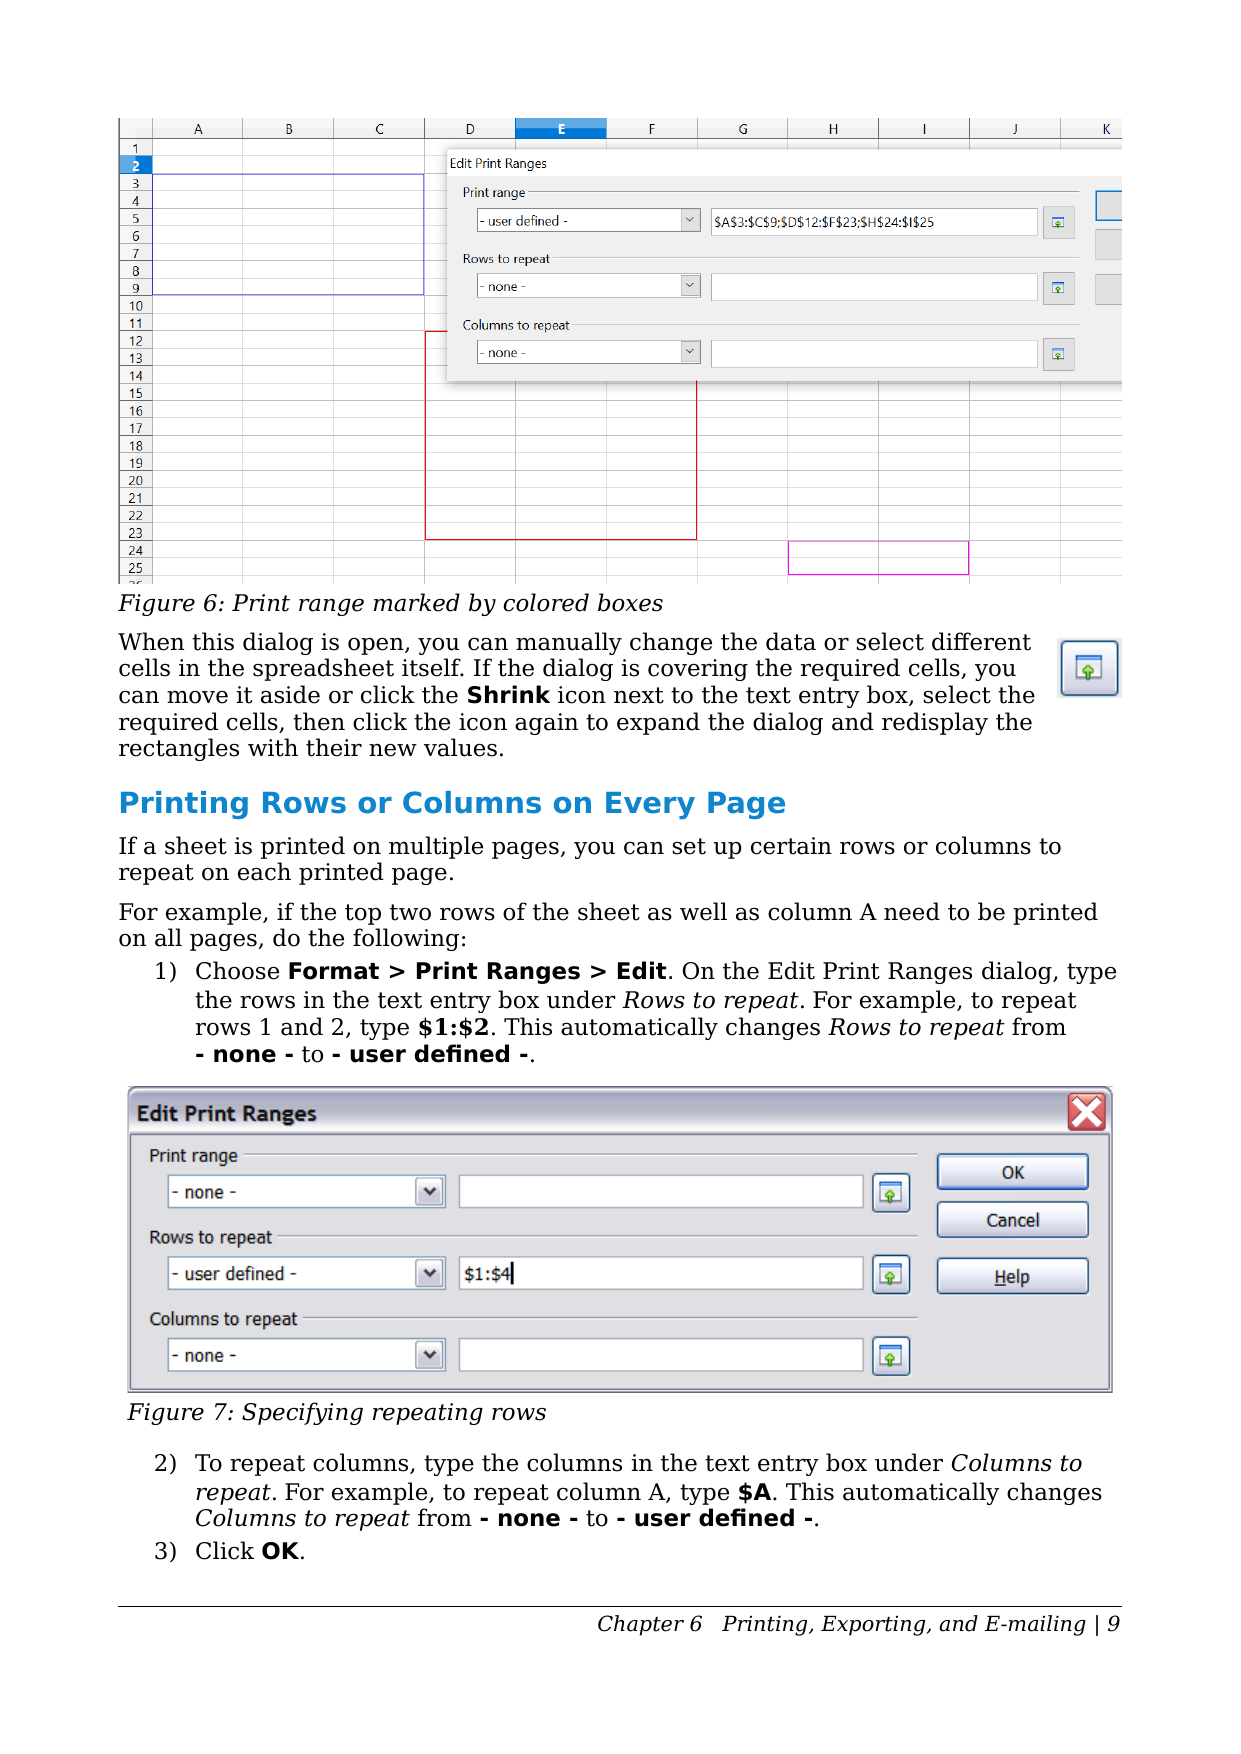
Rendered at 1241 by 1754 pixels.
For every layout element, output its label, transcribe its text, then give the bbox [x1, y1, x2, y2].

list For example, if the top two rows of the sheet as well as column A need to be printed on all pages, do the following: [118, 899, 1122, 952]
list Choose Format > Print Ranges > Edit. On the Edit Print Ranges dialog, type the rows in the text entry box under Rows to repeat. For example, to repeat rows 1 and 2, type $1:$2. This automatically changes Rows to repeat from - none - to - user defined -. [177, 958, 1122, 1067]
list To repeat columns, type the columns in the text entry box under Columns to repeat. For example, to repeat column A, type $A. This automatically changes Columns to repeat from - none - to - user defined -. [177, 1450, 1122, 1532]
text Figure 7: Specifying repeating rows [127, 1399, 1113, 1426]
text If a sheet is printed on multiple pages, you can set up certain rows or columns to repeat on each printed page. [118, 833, 1122, 886]
picture [1056, 638, 1123, 698]
picture [127, 1086, 1113, 1393]
picture [118, 118, 1122, 584]
text When this dialog is open, you can manually change the data or select different cells in the spreadsheet itself. If the dialog is covering the required cells, you can move it aside or click the Shrink icon next to the text entry box, select the required cells, then click the icon again to expand the dialog and redisplay the rectangles with their new values. [118, 629, 1122, 762]
subtitle Printing Rows or Columns on Every Page [118, 786, 1122, 820]
list Click OK. [177, 1538, 1122, 1565]
text Figure 6: Print range marked by colored boxes [118, 590, 1122, 616]
